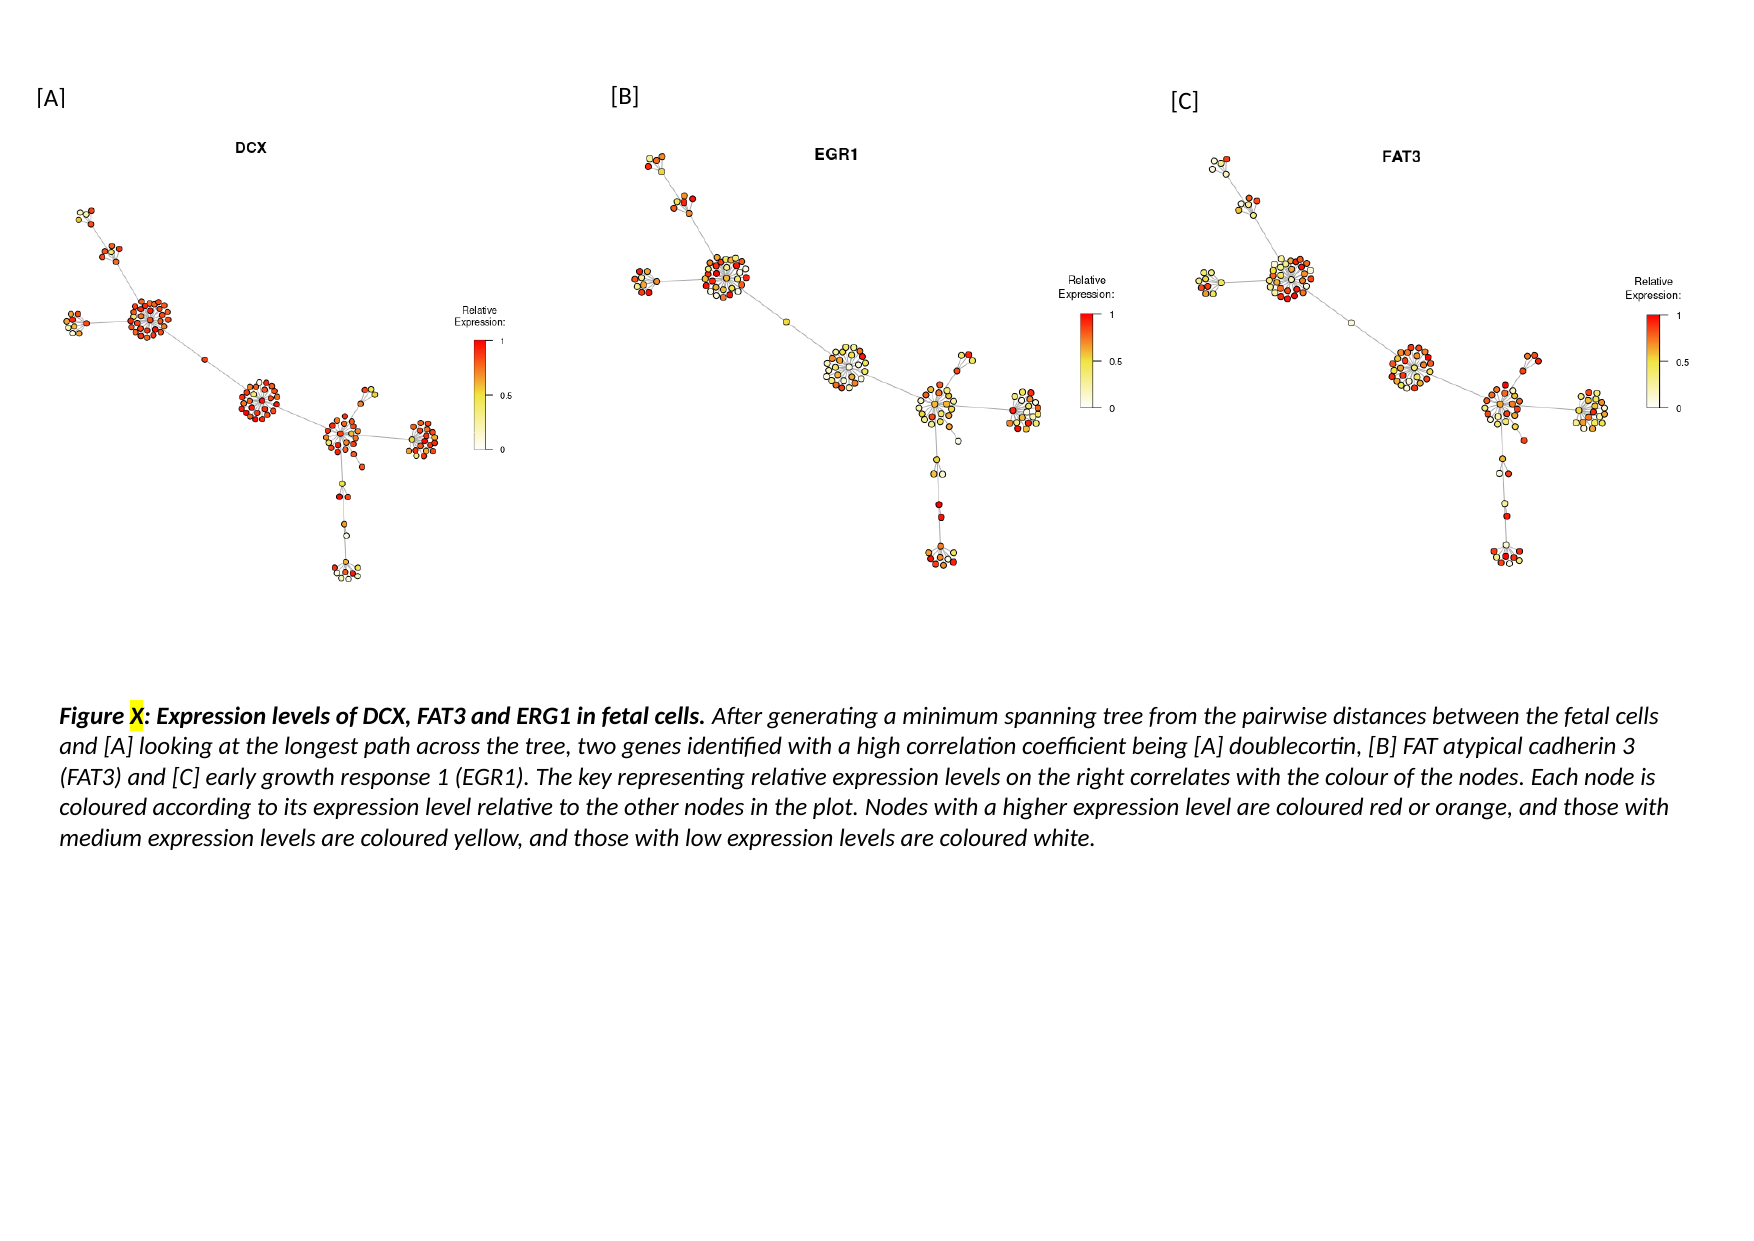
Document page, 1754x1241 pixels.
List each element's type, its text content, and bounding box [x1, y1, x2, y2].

text Figure X: Expression levels of DCX, FAT3 and ERG1 in fetal cells. After generating a minimum spanning tree from the pairwise distances between the fetal cells and [A] looking at the longest path across the tree, two genes identified with a high correlation coefficient being [A] doublecortin, [B] FAT atypical cadherin 3 (FAT3) and [C] early growth response 1 (EGR1). The key representing relative expression levels on the right correlates with the colour of the nodes. Each node is coloured according to its expression level relative to the other nodes in the plot. Nodes with a higher expression level are coloured red or orange, and those with medium expression levels are coloured yellow, and those with low expression levels are coloured white. [59, 700, 1695, 853]
picture [41, 115, 542, 589]
text [C] [1170, 85, 1209, 114]
text [B] [610, 81, 649, 109]
text [A] [36, 82, 75, 108]
picture [607, 118, 1155, 603]
picture [1172, 121, 1722, 601]
